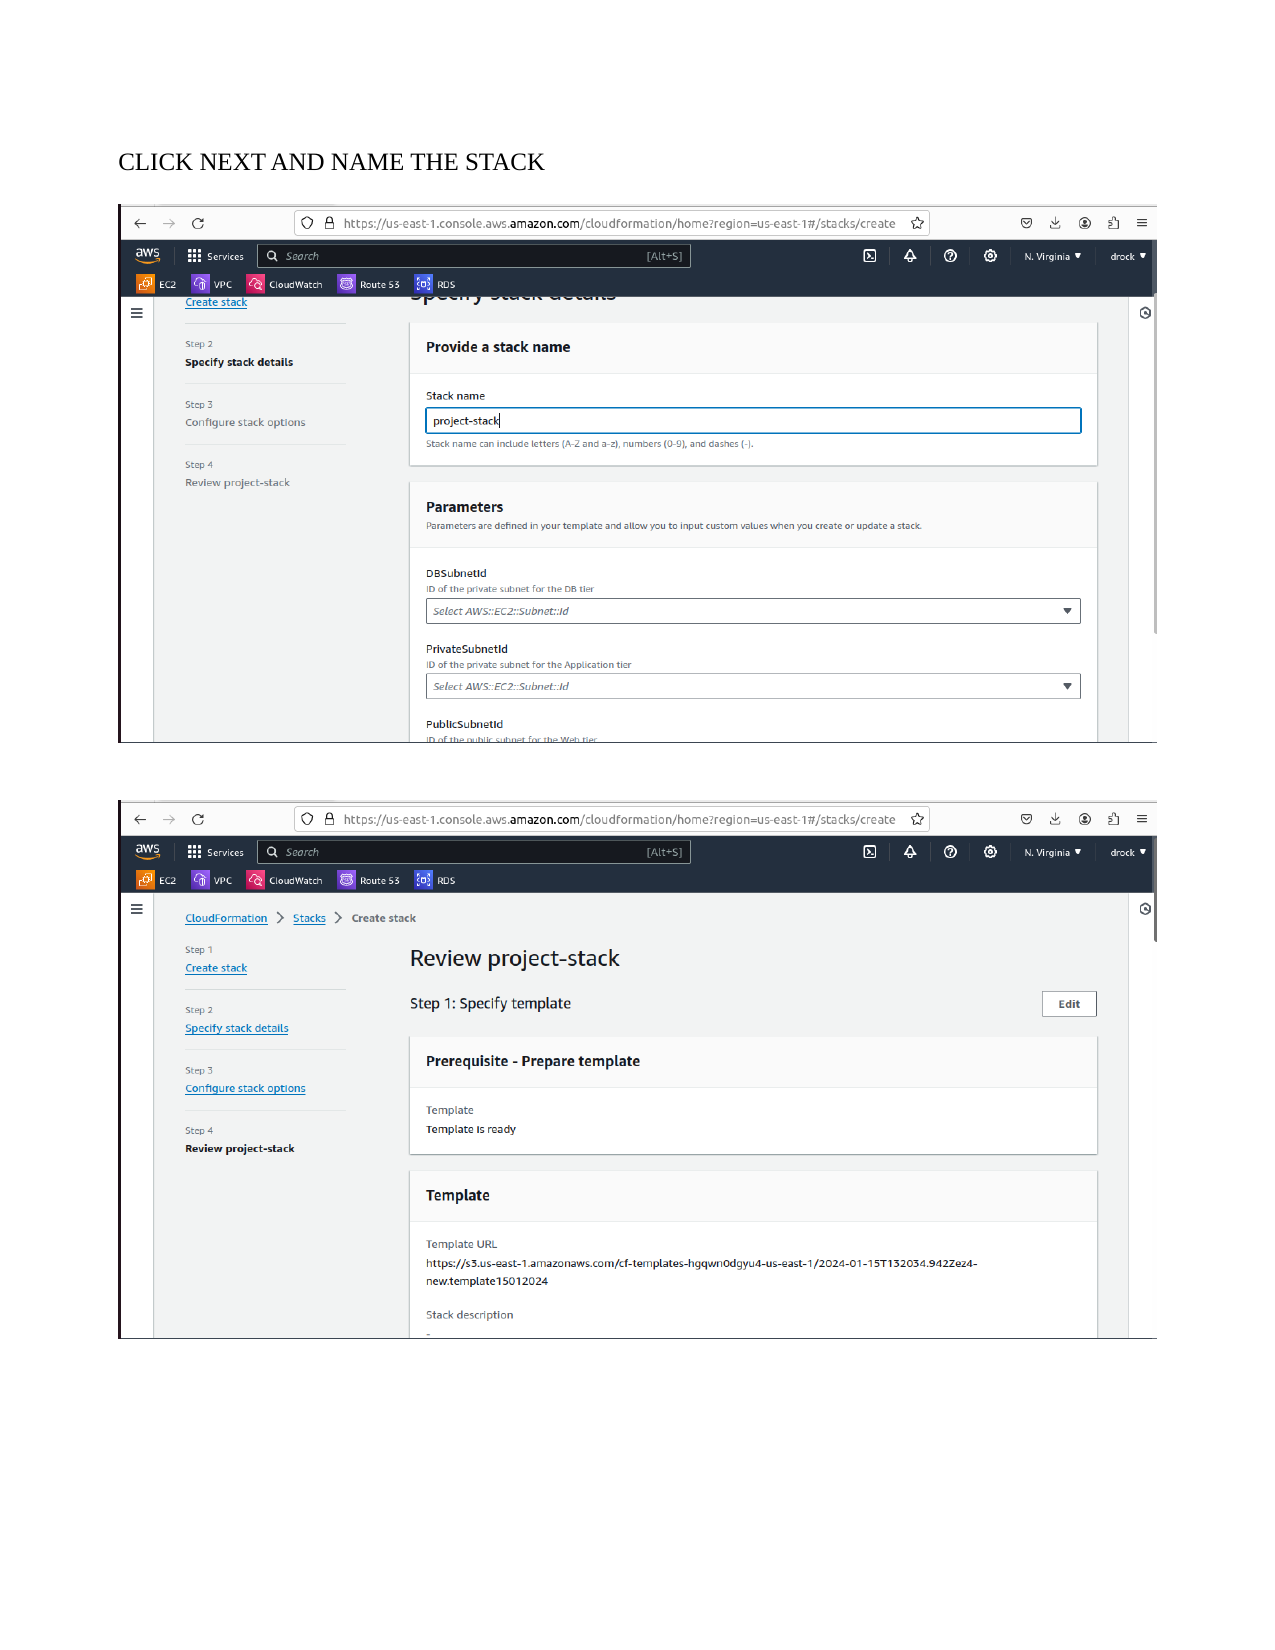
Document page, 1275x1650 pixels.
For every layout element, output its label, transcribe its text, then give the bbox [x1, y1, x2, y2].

text CLICK NEXT AND NAME THE STACK [118, 147, 1157, 176]
picture [118, 800, 1157, 1339]
picture [118, 204, 1157, 743]
